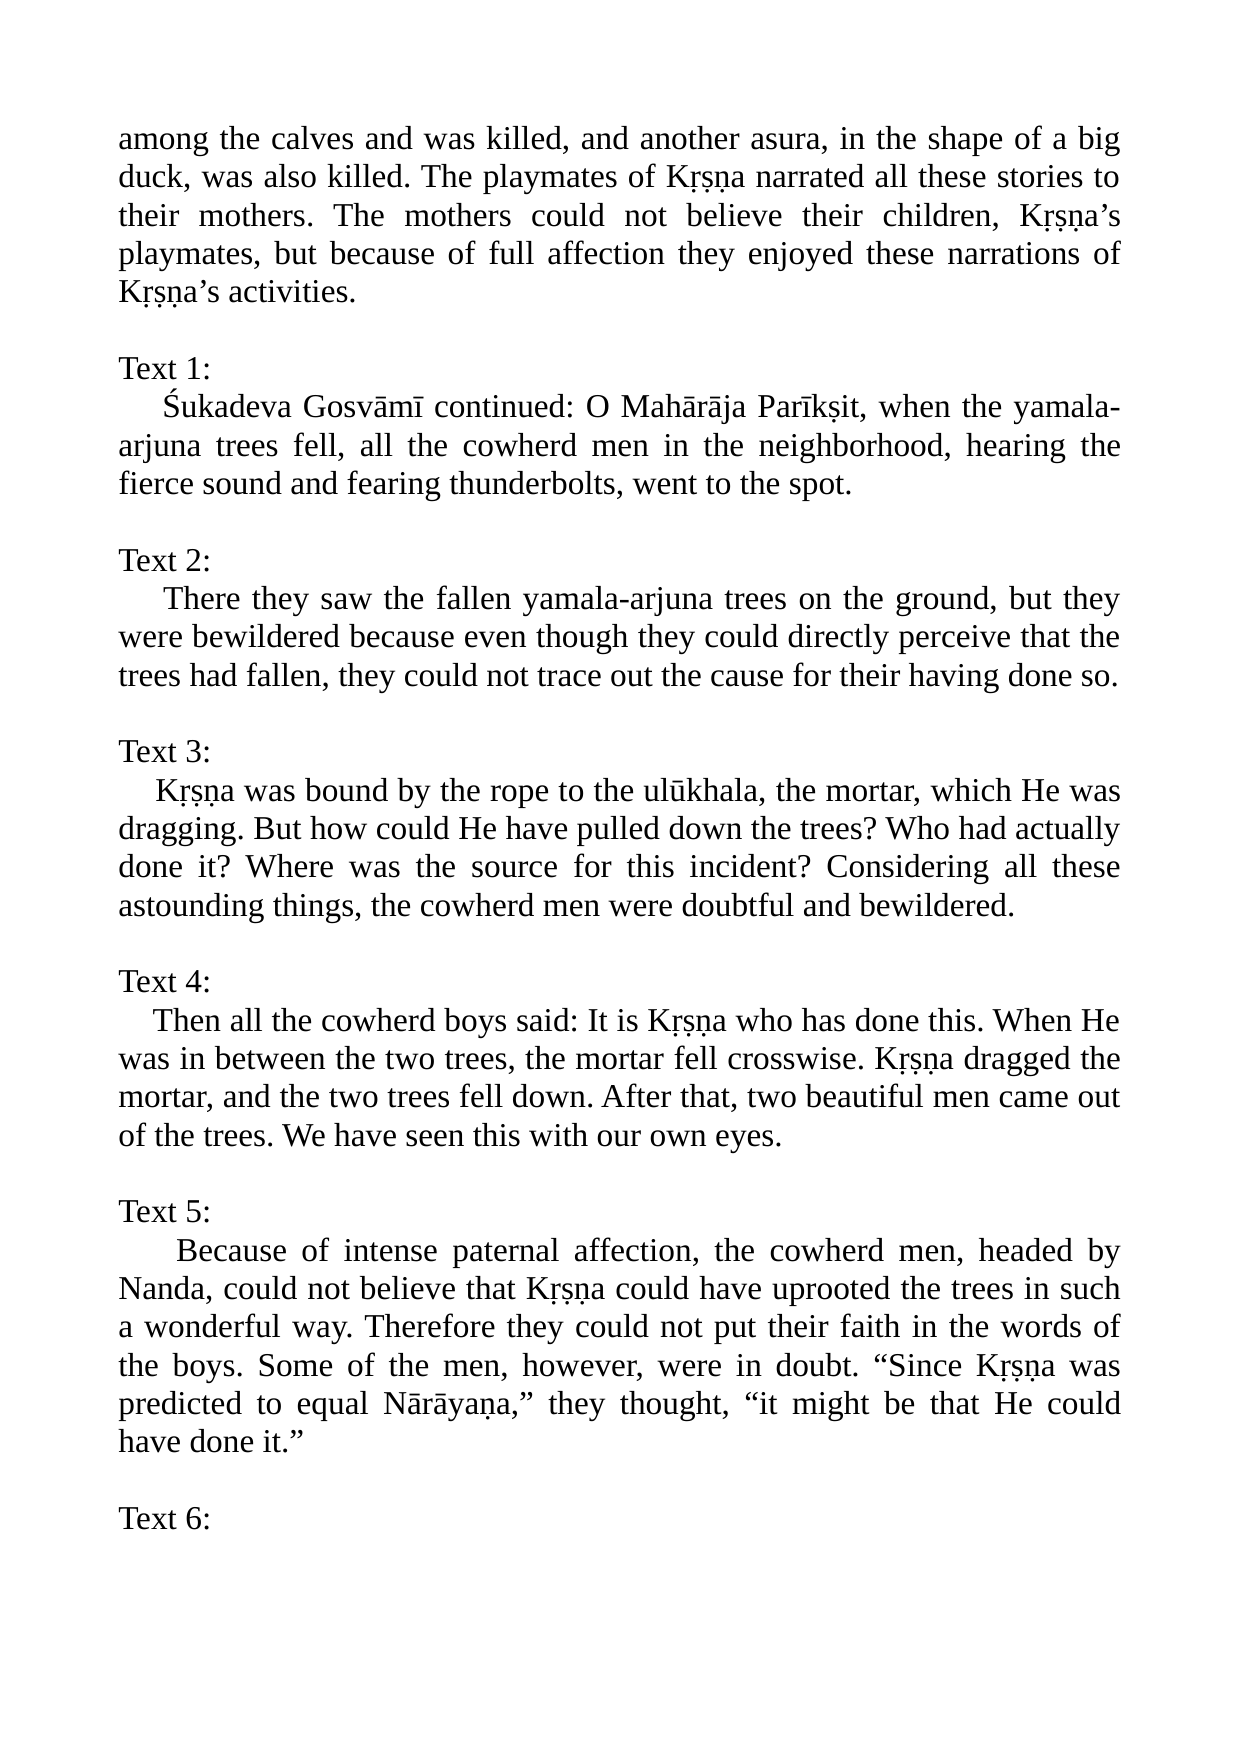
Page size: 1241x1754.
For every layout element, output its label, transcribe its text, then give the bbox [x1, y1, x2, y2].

text Text 2: [118, 540, 1122, 578]
text among the calves and was killed, and another asura, in the shape of a big duck, was also killed. The playmates of Kṛṣṇa narrated all these stories to their mothers. The mothers could not believe their children, Kṛṣṇa’s playmates, but because of full affection they enjoyed these narrations of Kṛṣṇa’s activities. [118, 118, 1122, 310]
text Because of intense paternal affection, the cowherd men, headed by Nanda, could not believe that Kṛṣṇa could have uprooted the trees in such a wonderful way. Therefore they could not put their faith in the words of the boys. Some of the men, however, were in doubt. “Since Kṛṣṇa was predicted to equal Nārāyaṇa,” they thought, “it might be that He could have done it.” [118, 1230, 1122, 1460]
text Text 6: [118, 1498, 1122, 1536]
text Śukadeva Gosvāmī continued: O Mahārāja Parīkṣit, when the yamala-arjuna trees fell, all the cowherd men in the neighborhood, hearing the fierce sound and fearing thunderbolts, went to the spot. [118, 386, 1122, 501]
text Text 5: [118, 1191, 1122, 1230]
text Text 3: [118, 731, 1122, 770]
text Text 4: [118, 961, 1122, 1000]
text There they saw the fallen yamala-arjuna trees on the ground, but they were bewildered because even though they could directly perceive that the trees had fallen, they could not trace out the cause for their having done so. [118, 578, 1122, 693]
text Then all the cowherd boys said: It is Kṛṣṇa who has done this. When He was in between the two trees, the mortar fell crosswise. Kṛṣṇa dragged the mortar, and the two trees fell down. After that, two beautiful men came out of the trees. We have seen this with our own eyes. [118, 1000, 1122, 1153]
text Text 1: [118, 348, 1122, 386]
text Kṛṣṇa was bound by the rope to the ulūkhala, the mortar, which He was dragging. But how could He have pulled down the trees? Who had actually done it? Where was the source for this incident? Considering all these astounding things, the cowherd men were doubtful and bewildered. [118, 770, 1122, 923]
